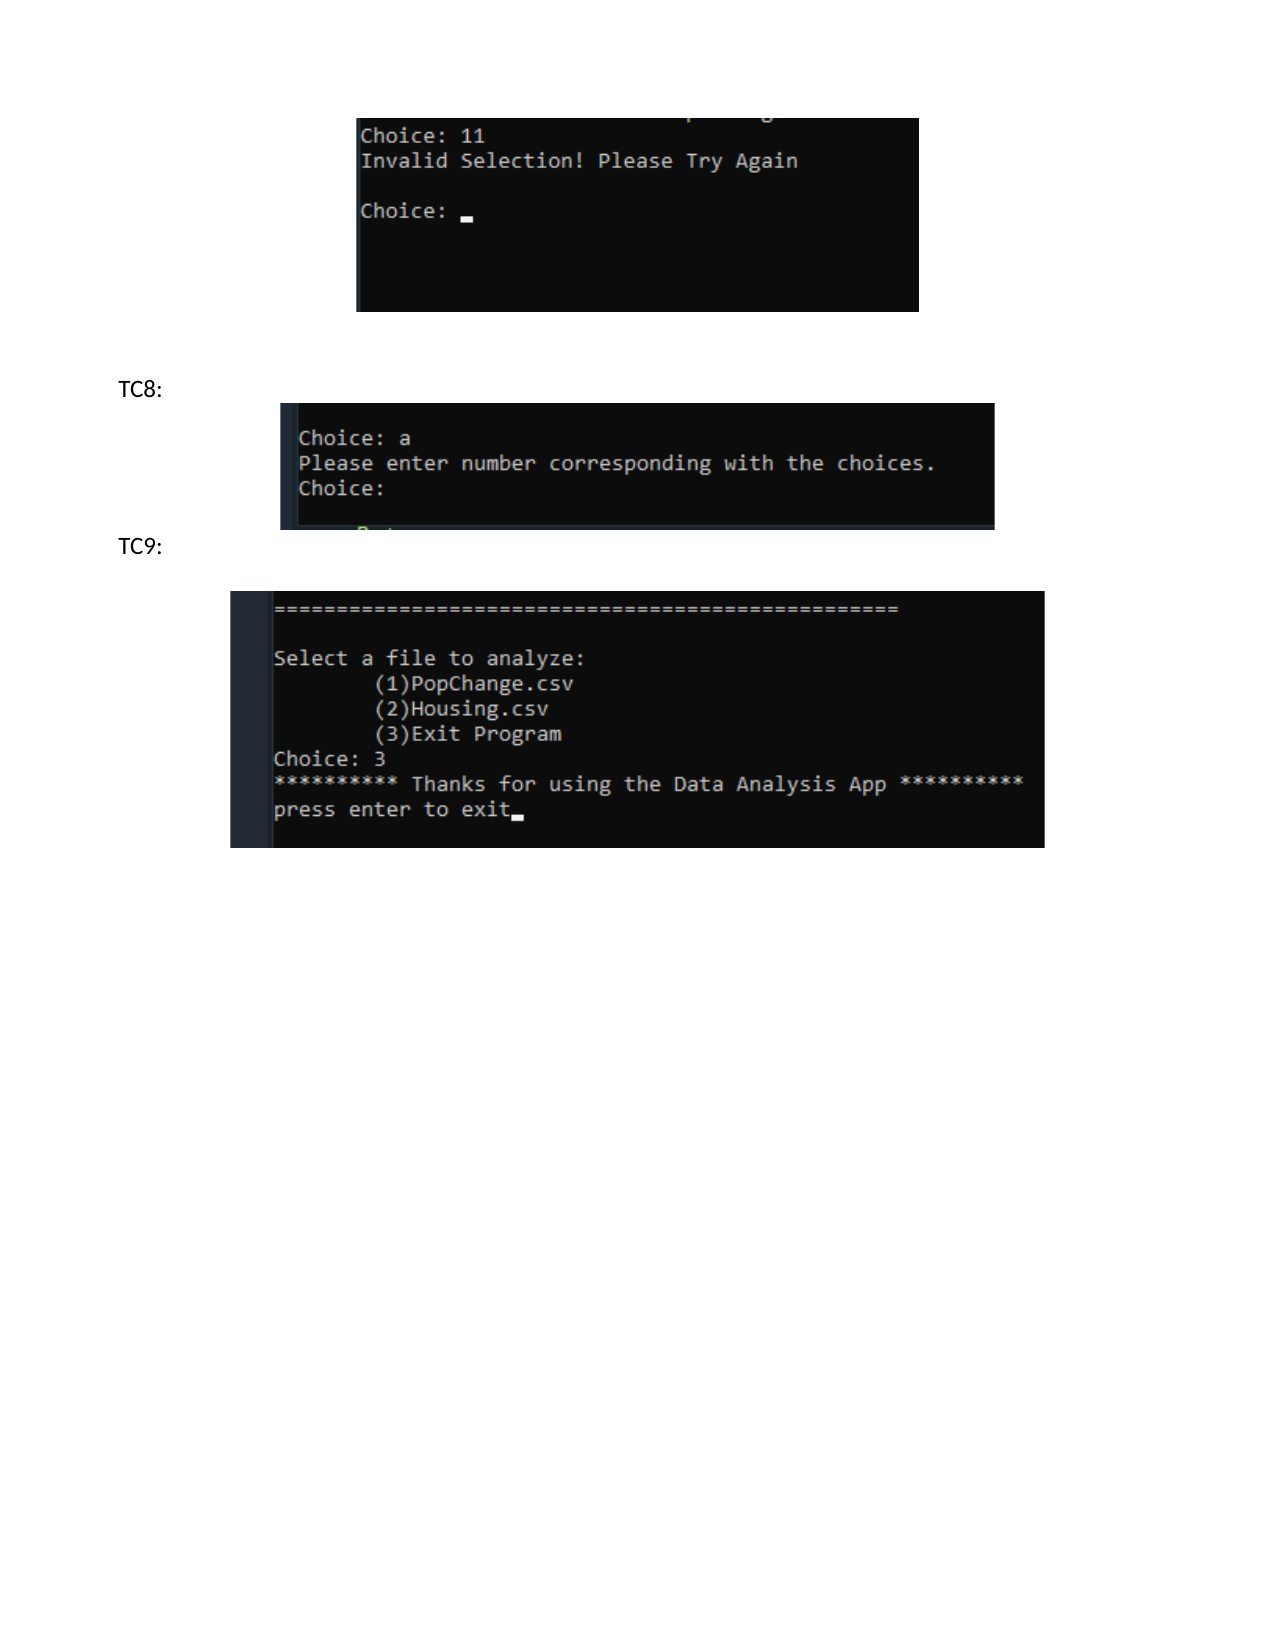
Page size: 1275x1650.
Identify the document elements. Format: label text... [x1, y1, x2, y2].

picture [230, 591, 1045, 848]
picture [280, 403, 995, 530]
text TC9: [118, 403, 1157, 561]
text TC8: [118, 373, 1157, 403]
picture [356, 118, 919, 312]
